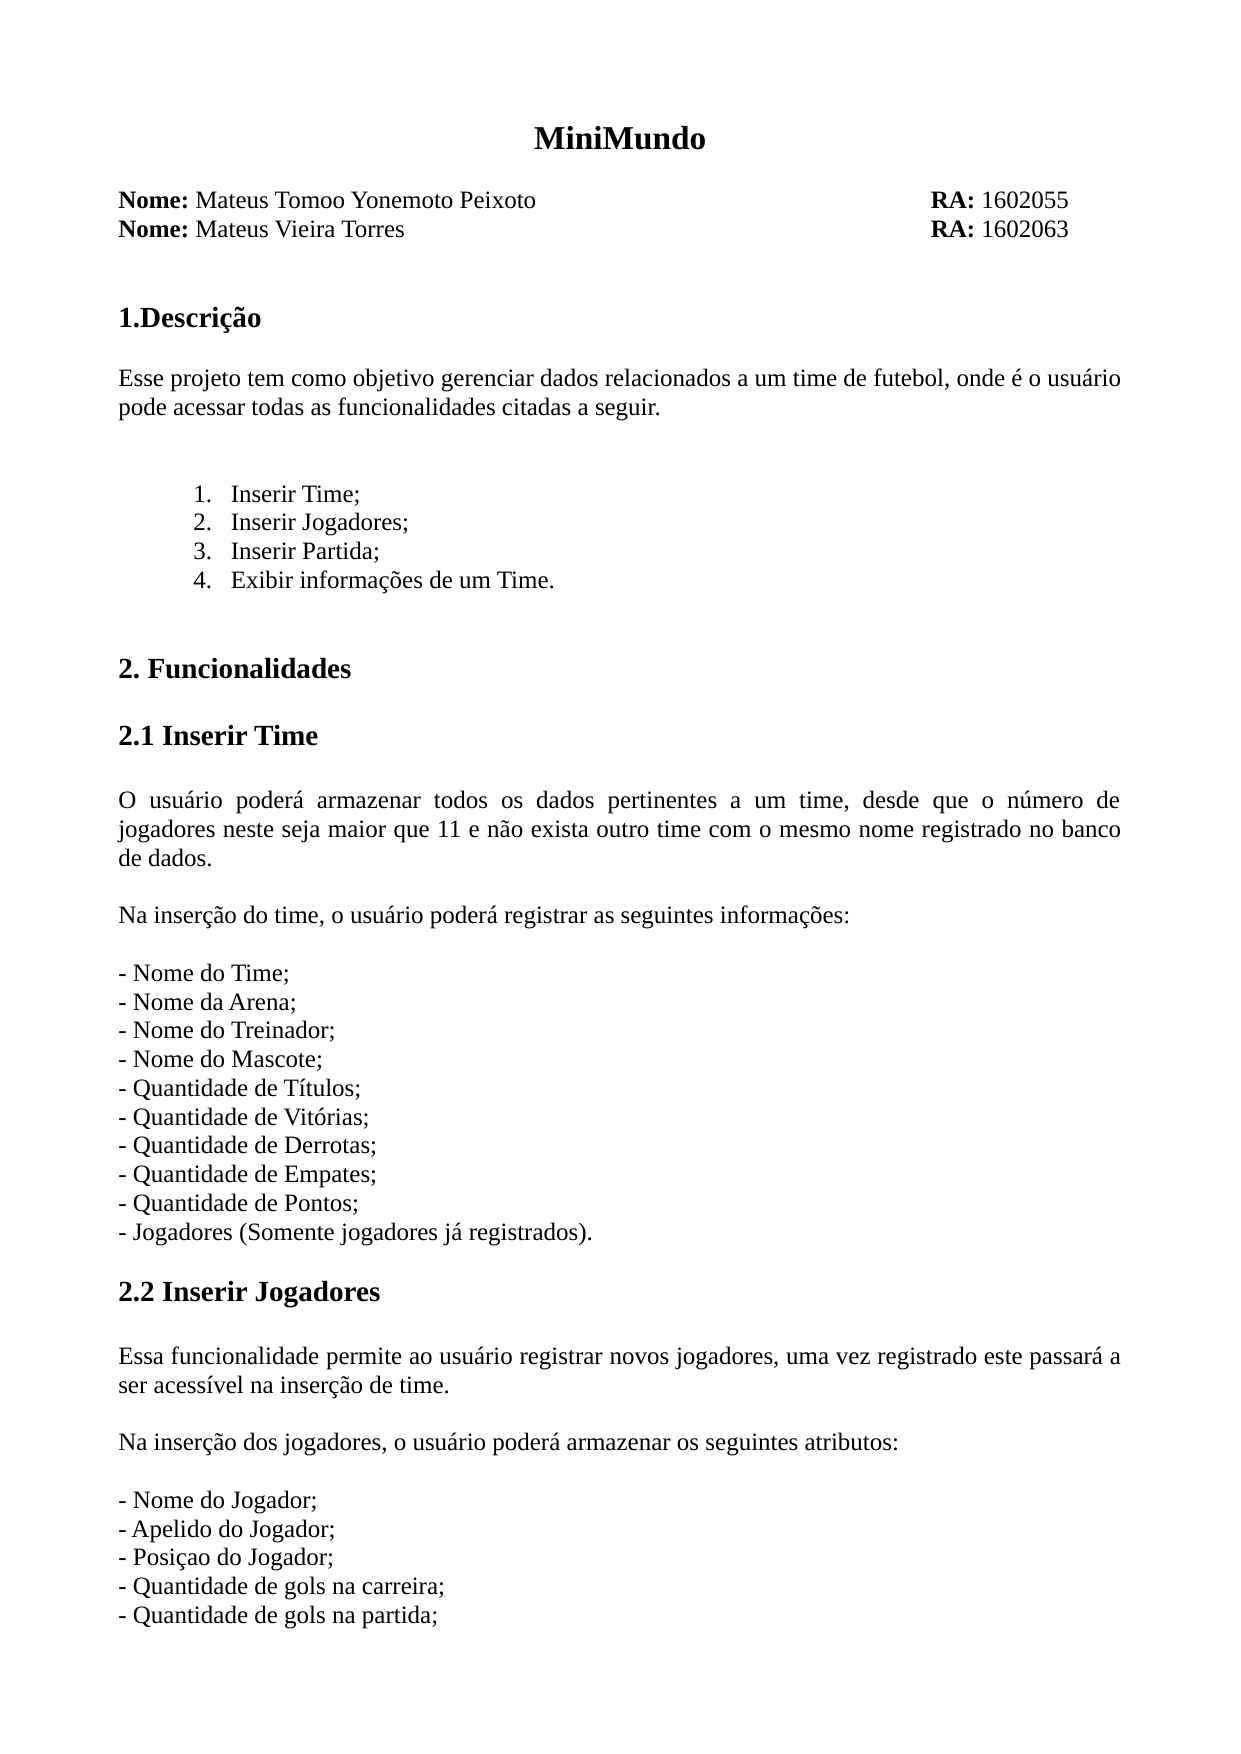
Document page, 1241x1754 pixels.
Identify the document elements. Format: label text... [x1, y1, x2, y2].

text - Nome da Arena; [118, 987, 1122, 1015]
list Inserir Partida; [193, 536, 1122, 565]
text - Nome do Jogador; [118, 1485, 1122, 1514]
text - Nome do Time; [118, 958, 1122, 987]
text - Nome do Mascote; [118, 1044, 1122, 1073]
text Nome: Mateus Vieira Torres RA: 1602063 [118, 214, 1122, 243]
text - Quantidade de Pontos; [118, 1188, 1122, 1217]
text - Quantidade de Vitórias; [118, 1102, 1122, 1130]
text - Quantidade de Títulos; [118, 1073, 1122, 1102]
text - Quantidade de Empates; [118, 1159, 1122, 1188]
text O usuário poderá armazenar todos os dados pertinentes a um time, desde que o número de jogadores neste seja maior que 11 e não exista outro time com o mesmo nome registrado no banco de dados. [118, 785, 1122, 872]
text - Apelido do Jogador; [118, 1514, 1122, 1542]
text 2.1 Inserir Time [118, 718, 1122, 752]
text - Jogadores (Somente jogadores já registrados). [118, 1217, 1122, 1245]
text Nome: Mateus Tomoo Yonemoto Peixoto RA: 1602055 [118, 185, 1122, 214]
text - Quantidade de gols na partida; [118, 1600, 1122, 1629]
text Essa funcionalidade permite ao usuário registrar novos jogadores, uma vez registrado este passará a ser acessível na inserção de time. [118, 1341, 1122, 1399]
list Inserir Jogadores; [193, 507, 1122, 536]
text 2.2 Inserir Jogadores [118, 1274, 1122, 1308]
text 2. Funcionalidades [118, 651, 1122, 685]
text - Quantidade de gols na carreira; [118, 1571, 1122, 1600]
text 1.Descrição [118, 301, 1122, 334]
text - Quantidade de Derrotas; [118, 1130, 1122, 1159]
text Na inserção dos jogadores, o usuário poderá armazenar os seguintes atributos: [118, 1427, 1122, 1456]
text - Posiçao do Jogador; [118, 1542, 1122, 1571]
list Inserir Time; [193, 479, 1122, 507]
text Na inserção do time, o usuário poderá registrar as seguintes informações: [118, 900, 1122, 929]
list Exibir informações de um Time. [193, 565, 1122, 594]
text - Nome do Treinador; [118, 1015, 1122, 1044]
text Esse projeto tem como objetivo gerenciar dados relacionados a um time de futebol, onde é o usuário pode acessar todas as funcionalidades citadas a seguir. [118, 363, 1122, 421]
text MiniMundo [118, 118, 1122, 156]
